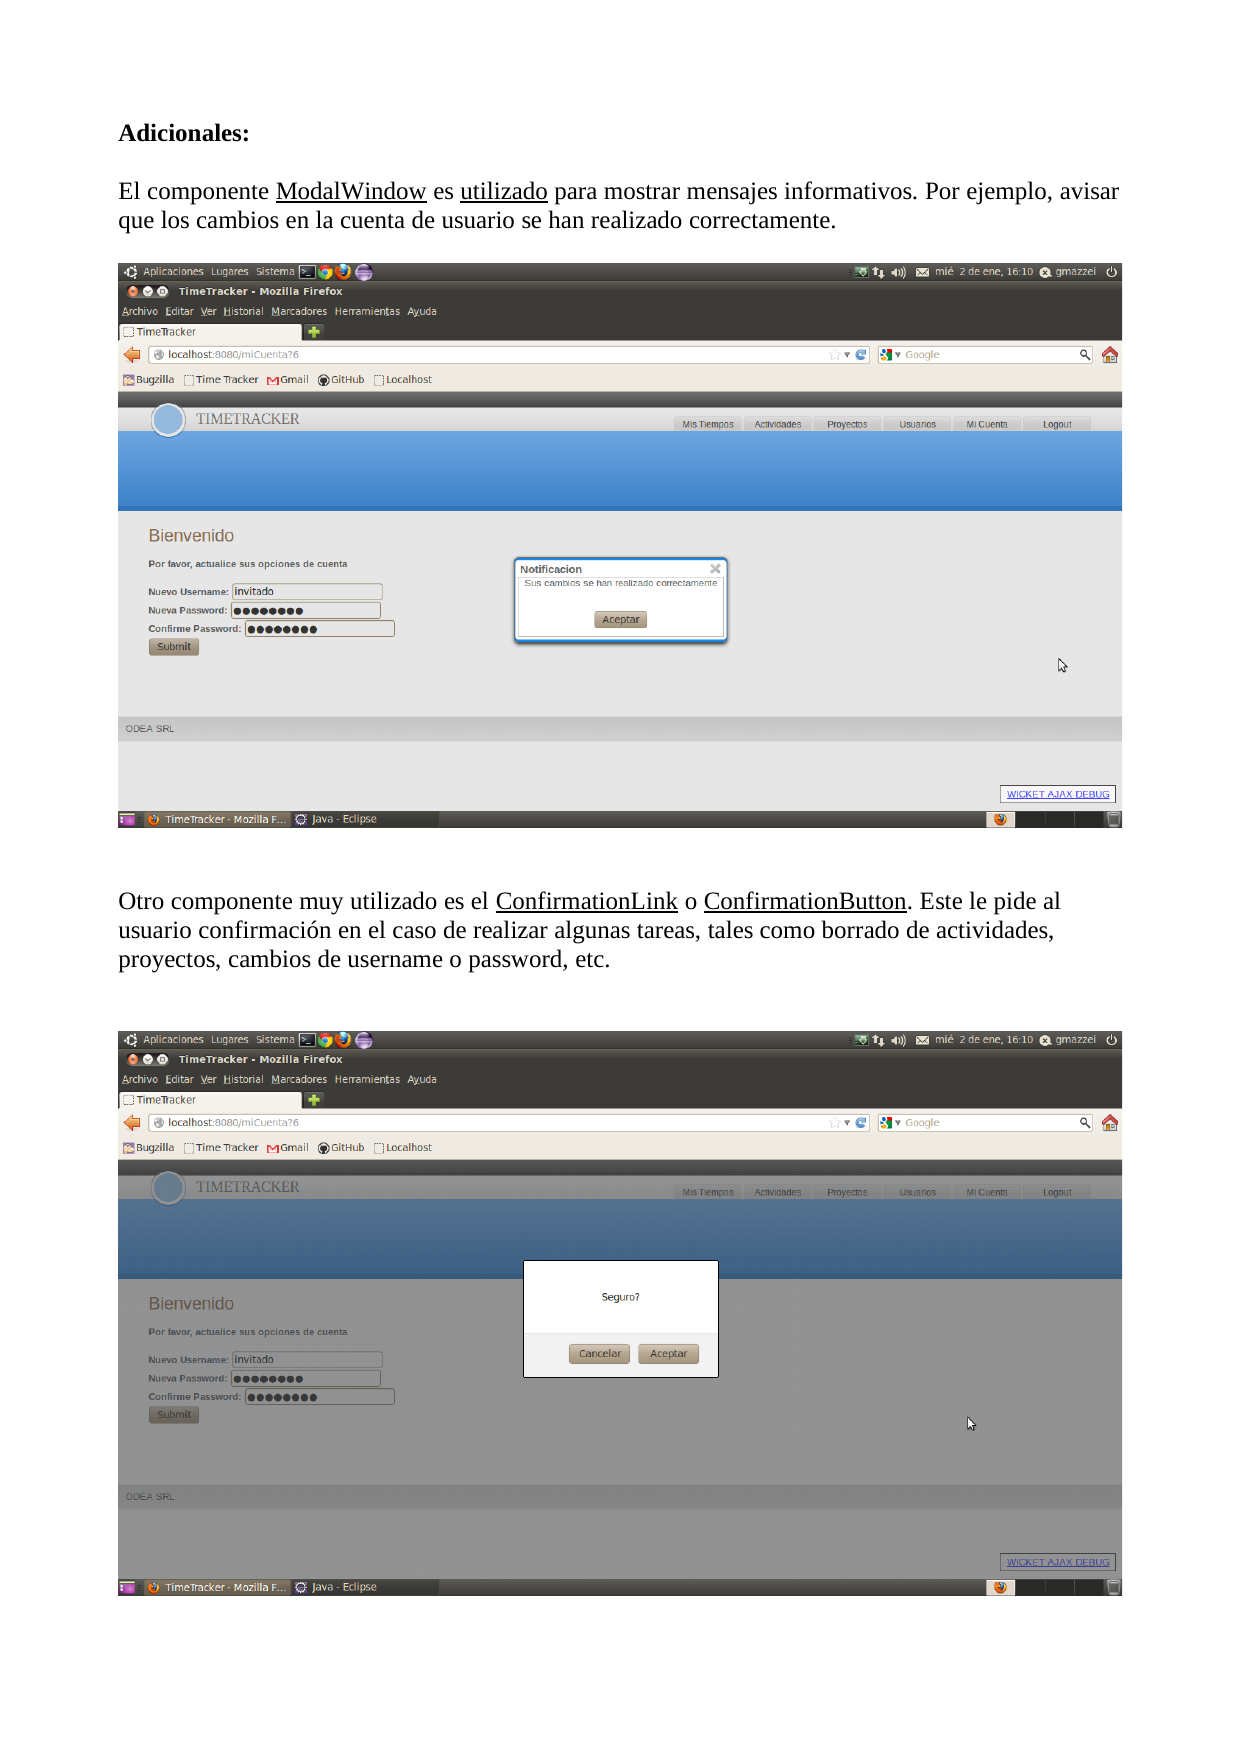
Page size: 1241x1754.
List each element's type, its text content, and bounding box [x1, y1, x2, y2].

picture [118, 263, 1123, 828]
text El componente ModalWindow es utilizado para mostrar mensajes informativos. Por ejemplo, avisar que los cambios en la cuenta de usuario se han realizado correctamente. [118, 176, 1122, 234]
text Adicionales: [118, 118, 1122, 147]
text Otro componente muy utilizado es el ConfirmationLink o ConfirmationButton. Este le pide al usuario confirmación en el caso de realizar algunas tareas, tales como borrado de actividades, proyectos, cambios de username o password, etc. [118, 886, 1122, 973]
picture [118, 1031, 1123, 1596]
